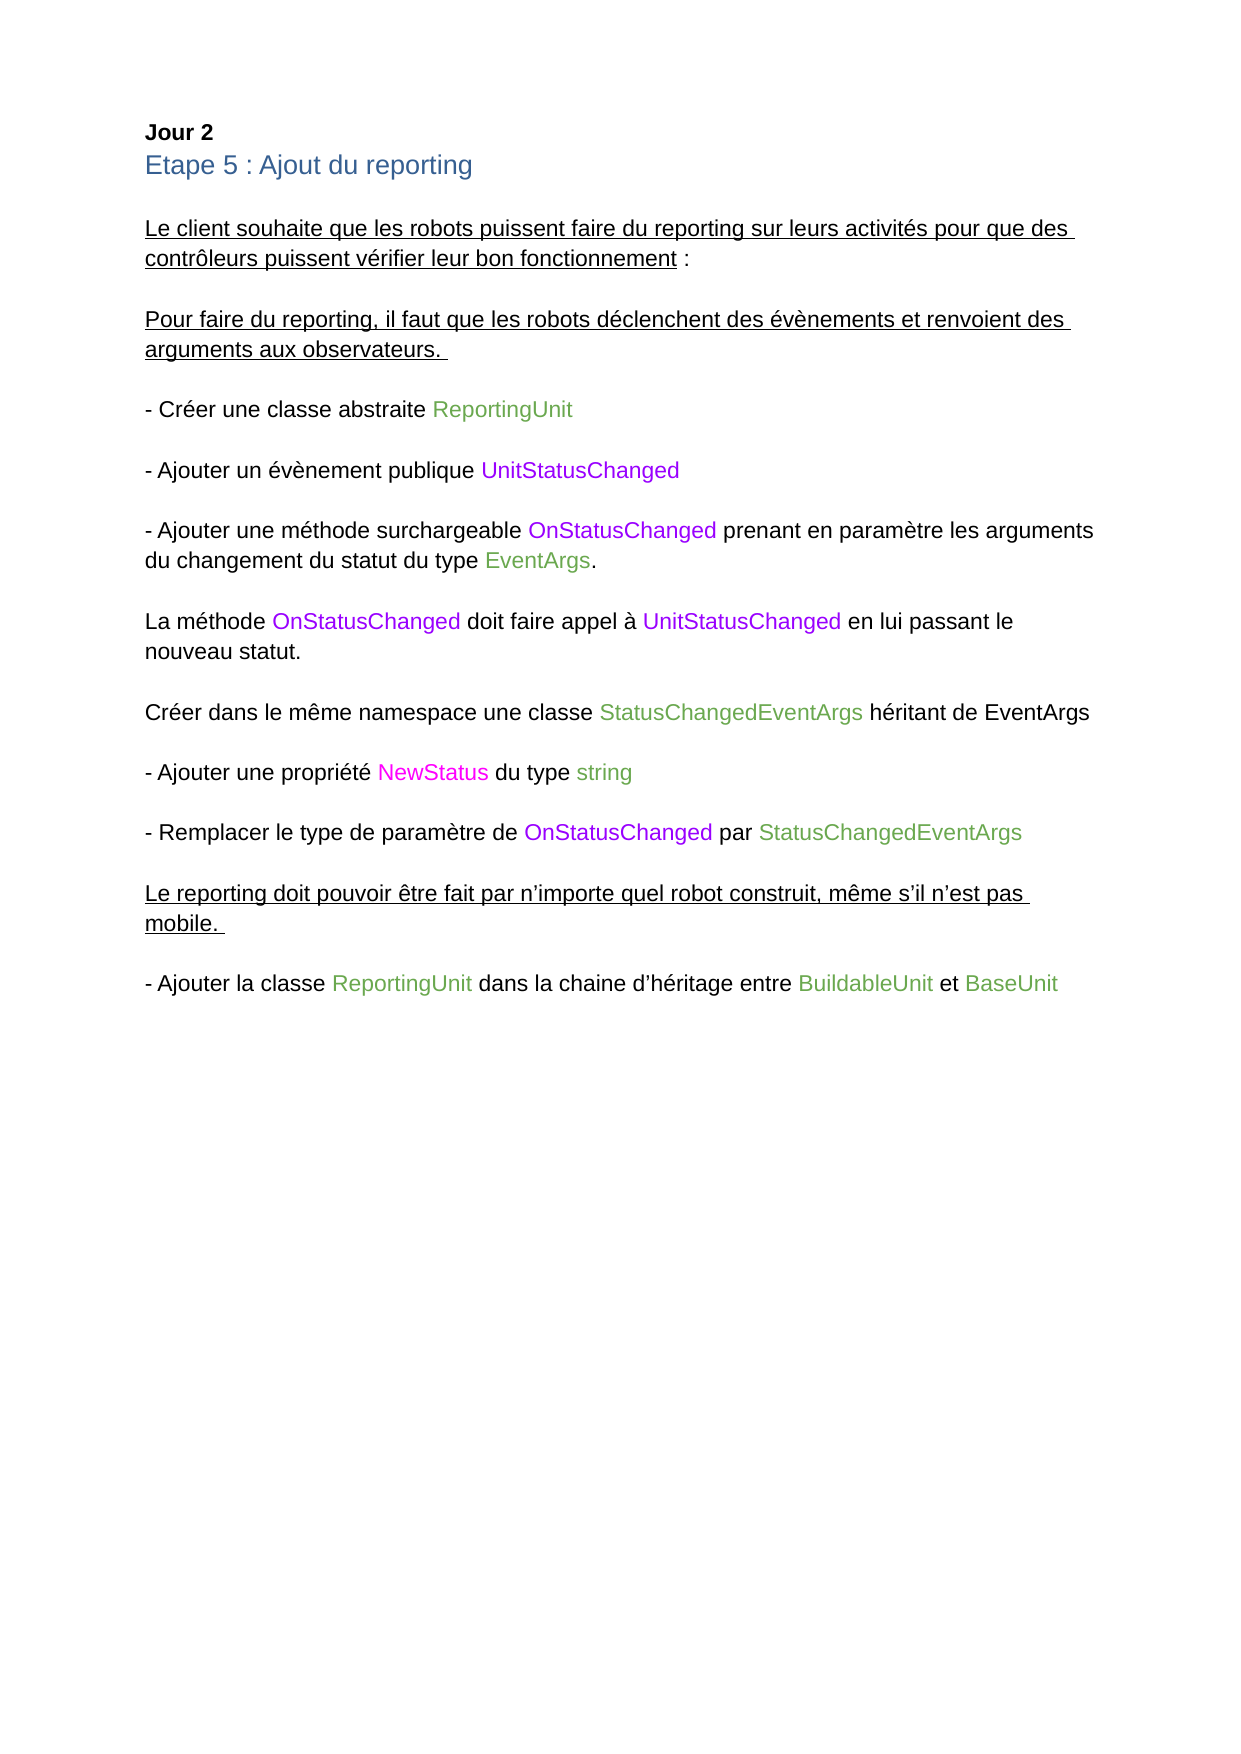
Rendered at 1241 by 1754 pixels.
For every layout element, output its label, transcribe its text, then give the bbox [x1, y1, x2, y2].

text - Ajouter une propriété NewStatus du type string [144, 759, 1096, 785]
text - Créer une classe abstraite ReportingUnit [144, 396, 1096, 423]
text - Remplacer le type de paramètre de OnStatusChanged par StatusChangedEventArgs [144, 819, 1096, 846]
text La méthode OnStatusChanged doit faire appel à UnitStatusChanged en lui passant le nouveau statut. [144, 608, 1096, 664]
text Etape 5 : Ajout du reporting [144, 149, 1096, 180]
text Jour 2 [144, 119, 1096, 145]
text - Ajouter la classe ReportingUnit dans la chaine d’héritage entre BuildableUnit et BaseUnit [144, 970, 1096, 997]
text Le reporting doit pouvoir être fait par n’importe quel robot construit, même s’il n’est pas mobile. [144, 880, 1096, 936]
text - Ajouter une méthode surchargeable OnStatusChanged prenant en paramètre les arguments du changement du statut du type EventArgs. [144, 517, 1096, 574]
text Le client souhaite que les robots puissent faire du reporting sur leurs activités pour que des contrôleurs puissent vérifier leur bon fonctionnement : [144, 215, 1096, 272]
text Pour faire du reporting, il faut que les robots déclenchent des évènements et renvoient des arguments aux observateurs. [144, 306, 1096, 362]
text Créer dans le même namespace une classe StatusChangedEventArgs héritant de EventArgs [144, 698, 1096, 725]
text - Ajouter un évènement publique UnitStatusChanged [144, 457, 1096, 483]
